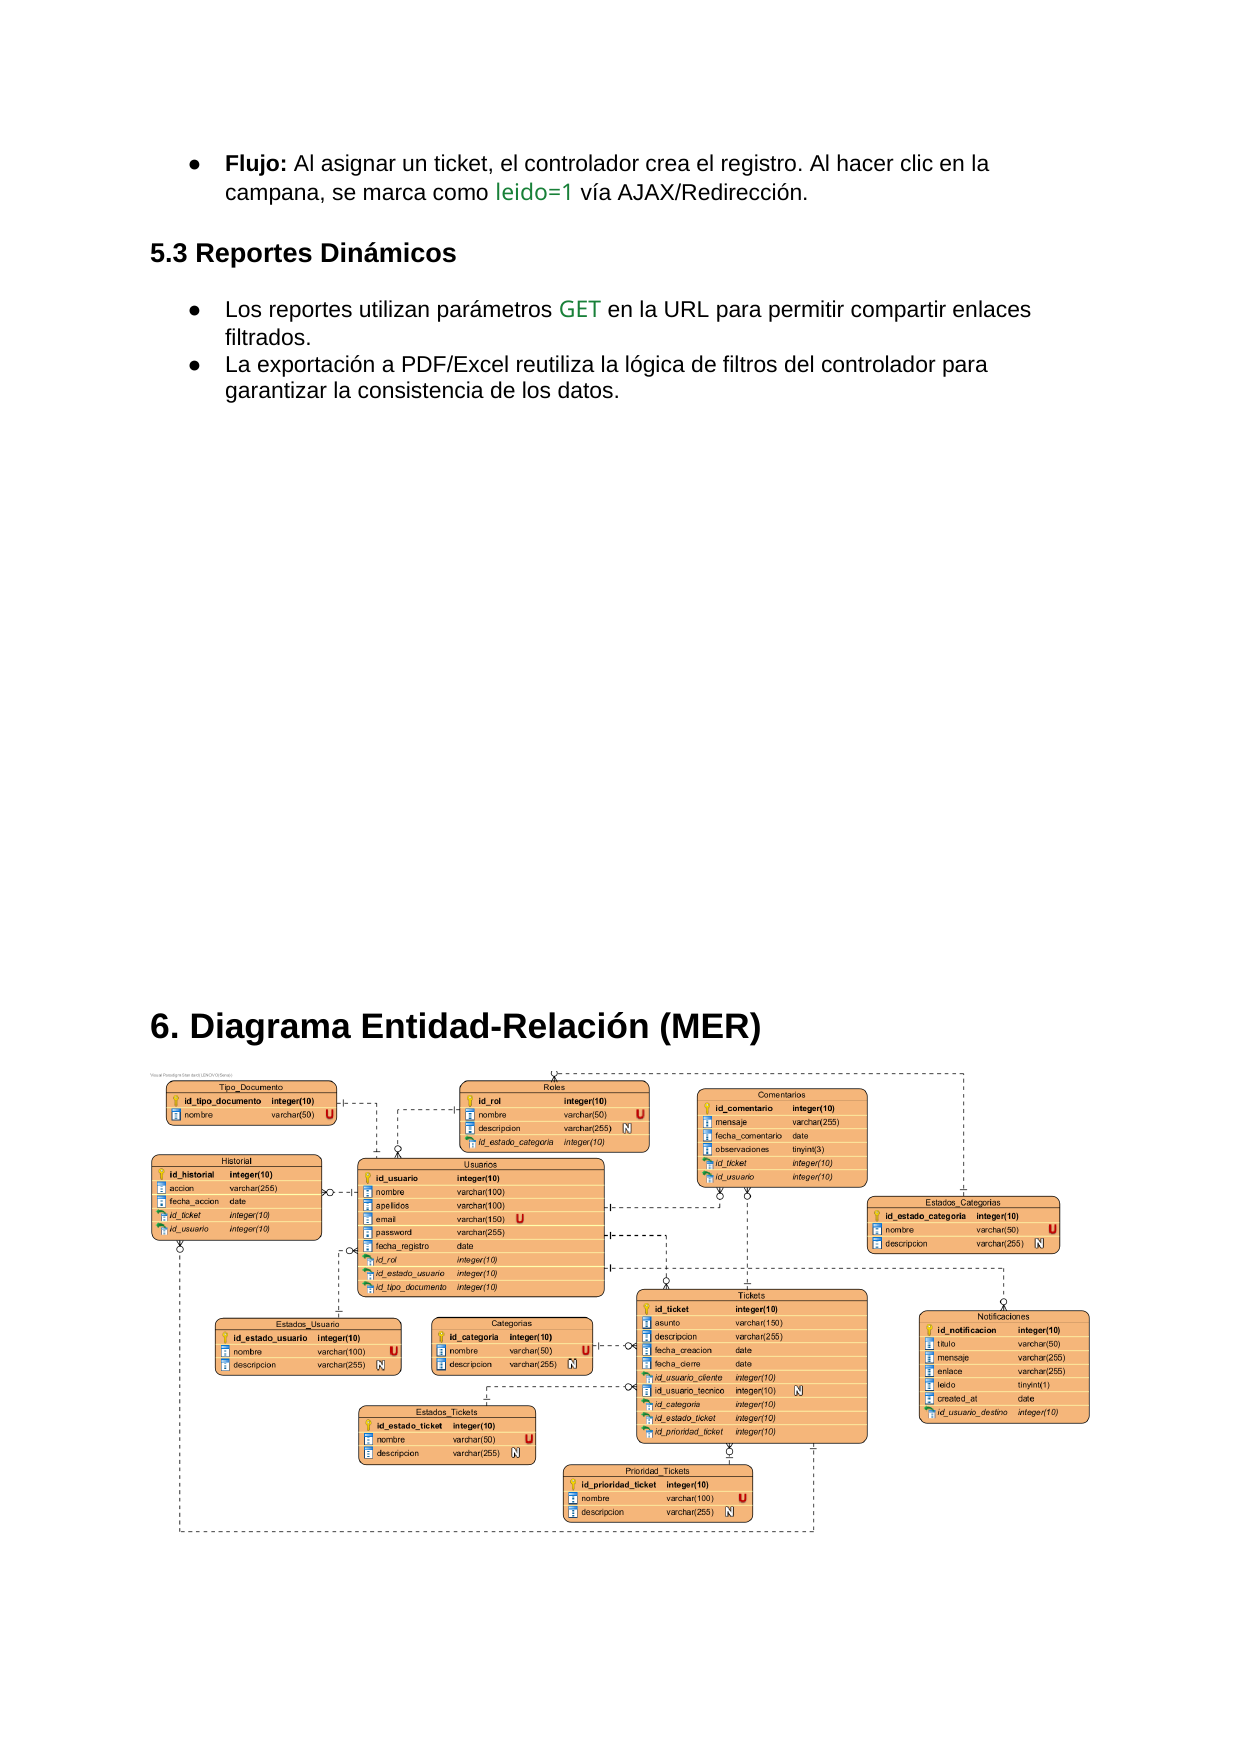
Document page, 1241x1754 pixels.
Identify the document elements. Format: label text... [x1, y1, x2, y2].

subtitle 6. Diagrama Entidad-Relación (MER) [150, 1006, 1090, 1046]
list Los reportes utilizan parámetros GET en la URL para permitir compartir enlaces filtrados. [187, 293, 1090, 351]
subtitle 5.3 Reportes Dinámicos [150, 237, 1090, 268]
list La exportación a PDF/Excel reutiliza la lógica de filtros del controlador para garantizar la consistencia de los datos. [187, 351, 1090, 403]
list Flujo: Al asignar un ticket, el controlador crea el registro. Al hacer clic en la campana, se marca como leido=1 vía AJAX/Redirección. [187, 150, 1090, 208]
picture [150, 1071, 1091, 1534]
